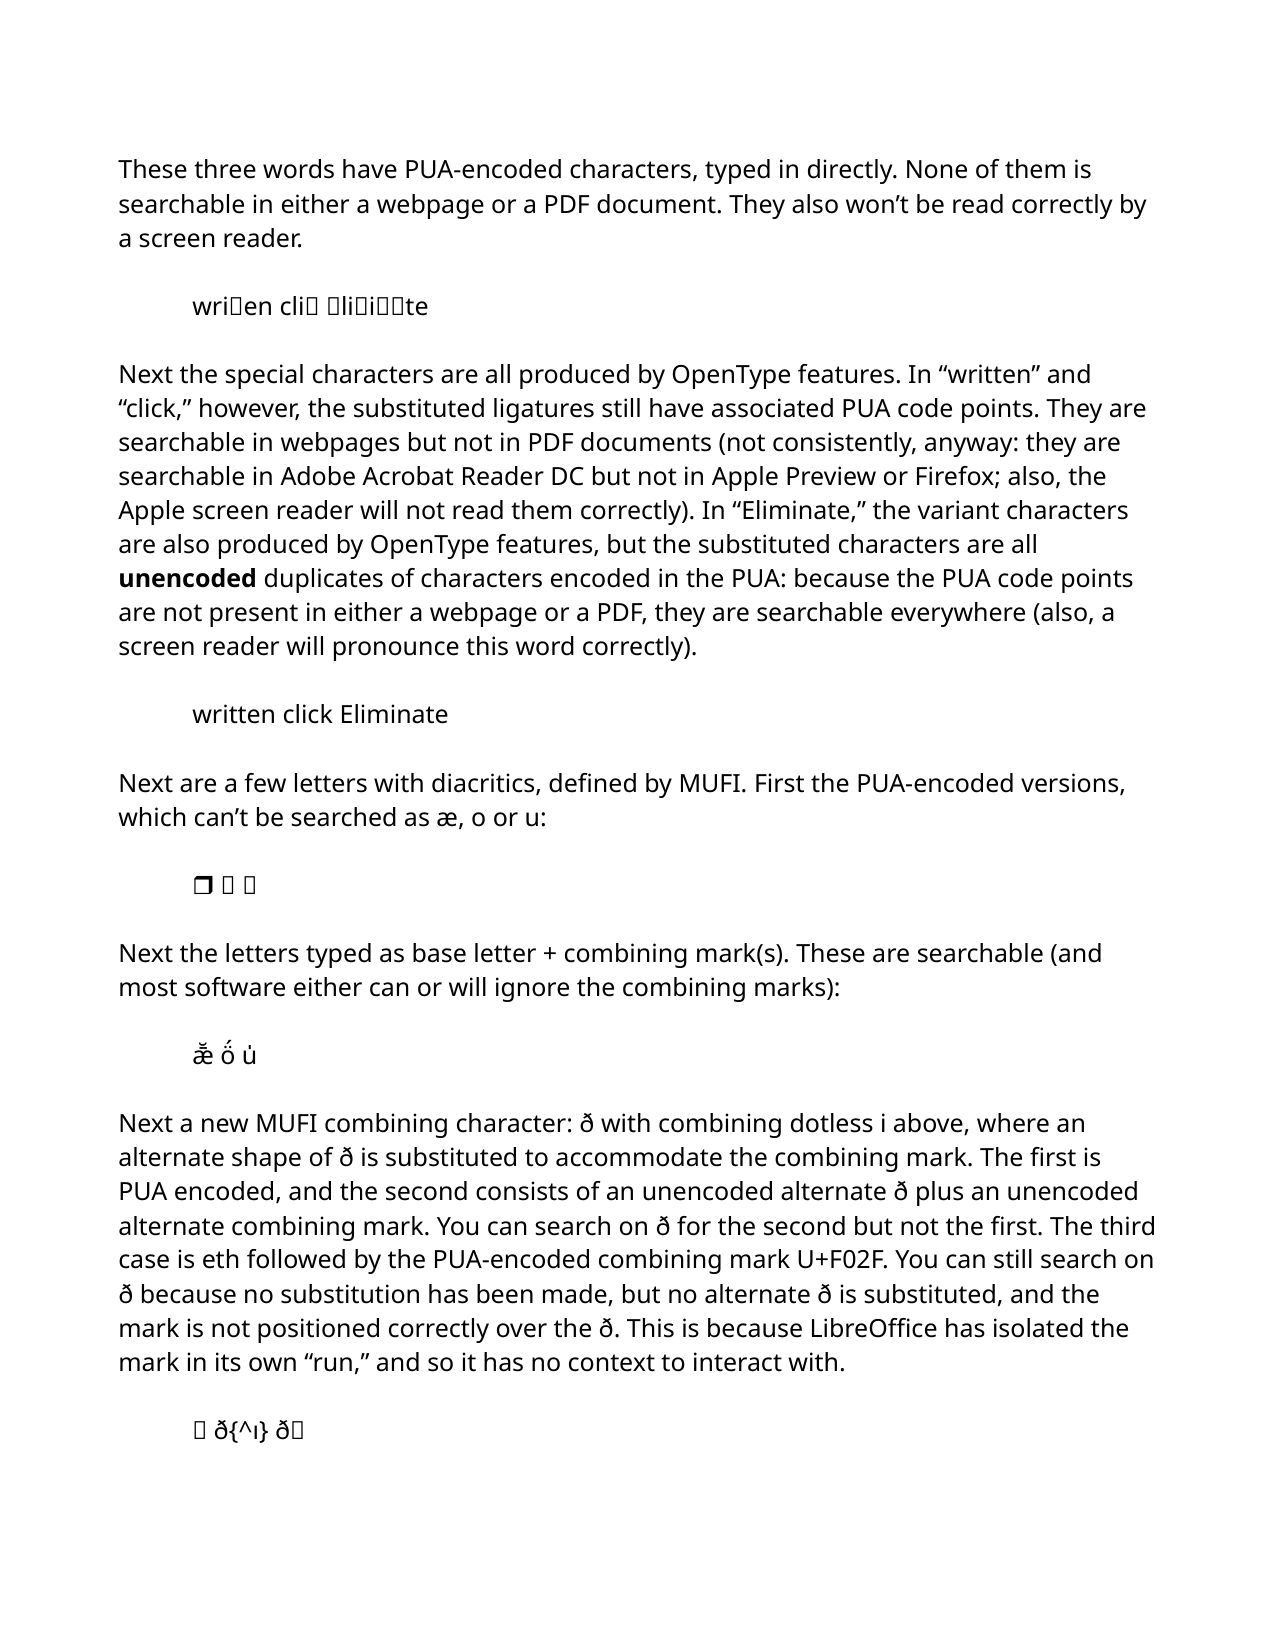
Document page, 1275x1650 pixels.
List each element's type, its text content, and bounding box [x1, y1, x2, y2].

text wrien cli liite [192, 288, 1157, 322]
text    [192, 867, 1157, 902]
text  ð{^ı} ð [192, 1412, 1157, 1447]
text Next a new MUFI combining character: ð with combining dotless i above, where an alternate shape of ð is substituted to accommodate the combining mark. The first is PUA encoded, and the second consists of an unencoded alternate ð plus an unencoded alternate combining mark. You can search on ð for the second but not the first. The third case is eth followed by the PUA-encoded combining mark U+F02F. You can still search on ð because no substitution has been made, but no alternate ð is substituted, and the mark is not positioned correctly over the ð. This is because LibreOffice has isolated the mark in its own “run,” and so it has no context to interact with. [118, 1106, 1157, 1378]
text Next are a few letters with diacritics, defined by MUFI. First the PUA-encoded versions, which can’t be searched as æ, o or u: [118, 765, 1157, 833]
text written click Eliminate [192, 697, 1157, 731]
text Next the letters typed as base letter + combining mark(s). These are searchable (and most software either can or will ignore the combining marks): [118, 936, 1157, 1004]
text Next the special characters are all produced by OpenType features. In “written” and “click,” however, the substituted ligatures still have associated PUA code points. They are searchable in webpages but not in PDF documents (not consistently, anyway: they are searchable in Adobe Acrobat Reader DC but not in Apple Preview or Firefox; also, the Apple screen reader will not read them correctly). In “Eliminate,” the variant characters are also produced by OpenType features, but the substituted characters are all unencoded duplicates of characters encoded in the PUA: because the PUA code points are not present in either a webpage or a PDF, they are searchable everywhere (also, a screen reader will pronounce this word correctly). [118, 357, 1157, 663]
text These three words have PUA-encoded characters, typed in directly. None of them is searchable in either a webpage or a PDF document. They also won’t be read correctly by a screen reader. [118, 152, 1157, 254]
text ǣ̆ ö́ u̍ [192, 1038, 1157, 1072]
